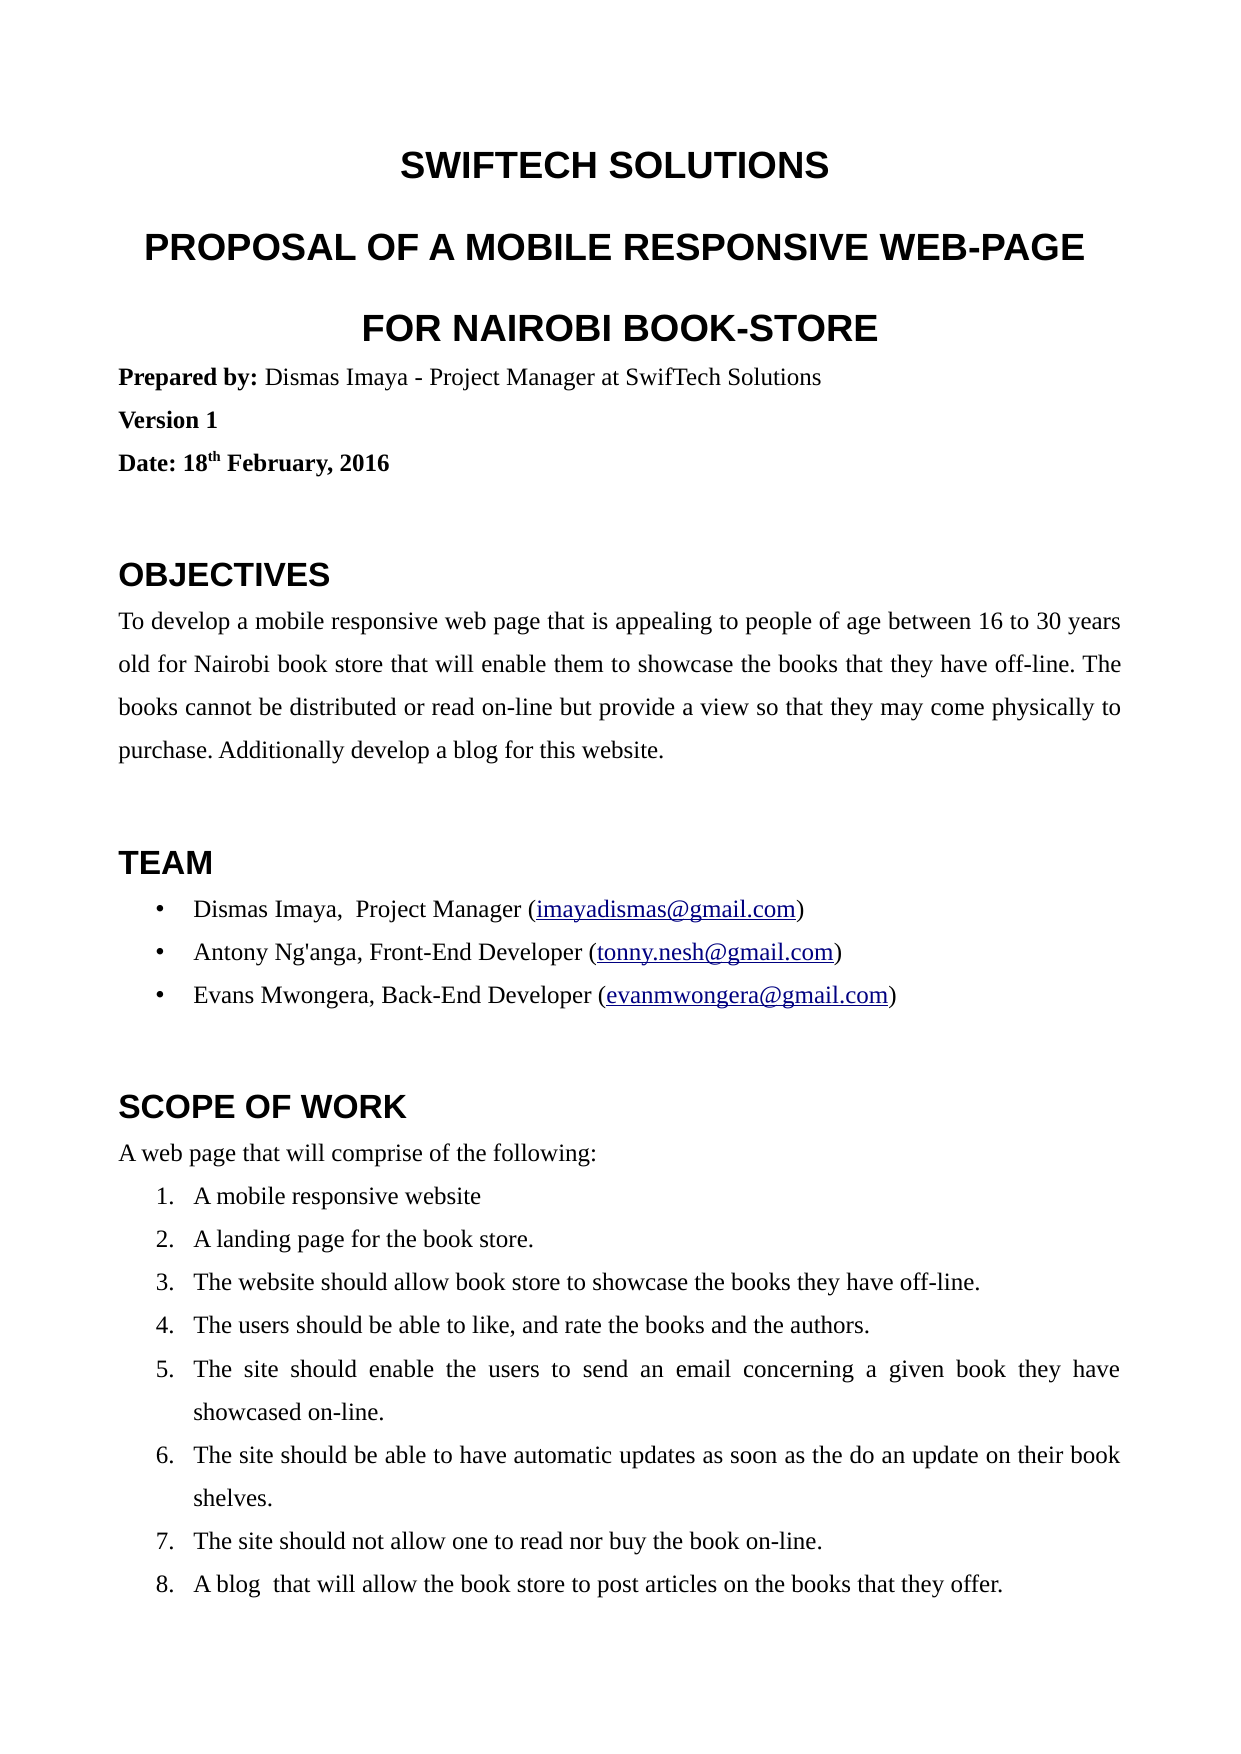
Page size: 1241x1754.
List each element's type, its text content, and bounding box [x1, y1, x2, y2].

text Date: 18th February, 2016 [118, 448, 1122, 477]
list The site should enable the users to send an email concerning a given book they have showcased on-line. [156, 1354, 1122, 1426]
subtitle SCOPE OF WORK [118, 1087, 1122, 1126]
list The site should not allow one to read nor buy the book on-line. [156, 1526, 1122, 1555]
subtitle FOR NAIROBI BOOK-STORE [118, 305, 1122, 349]
text Version 1 [118, 405, 1122, 433]
list Dismas Imaya, Project Manager (imayadismas@gmail.com) [156, 894, 1122, 922]
subtitle TEAM [118, 842, 1122, 881]
subtitle PROPOSAL OF A MOBILE RESPONSIVE WEB-PAGE [118, 224, 1122, 268]
subtitle OBJECTIVES [118, 555, 1122, 593]
text A web page that will comprise of the following: [118, 1138, 1122, 1167]
subtitle SWIFTECH SOLUTIONS [118, 143, 1122, 187]
list A mobile responsive website [156, 1181, 1122, 1210]
list A blog that will allow the book store to post articles on the books that they offer. [156, 1569, 1122, 1598]
list The website should allow book store to showcase the books they have off-line. [156, 1267, 1122, 1296]
list The site should be able to have automatic updates as soon as the do an update on their book shelves. [156, 1440, 1122, 1512]
list The users should be able to like, and rate the books and the authors. [156, 1311, 1122, 1339]
list A landing page for the book store. [156, 1224, 1122, 1253]
list Evans Mwongera, Back-End Developer (evanmwongera@gmail.com) [156, 980, 1122, 1009]
text To develop a mobile responsive web page that is appealing to people of age between 16 to 30 years old for Nairobi book store that will enable them to showcase the books that they have off-line. The books cannot be distributed or read on-line but provide a view so that they may come physically to purchase. Additionally develop a blog for this website. [118, 606, 1122, 764]
list Antony Ng'anga, Front-End Developer (tonny.nesh@gmail.com) [156, 937, 1122, 966]
text Prepared by: Dismas Imaya - Project Manager at SwifTech Solutions [118, 362, 1122, 390]
